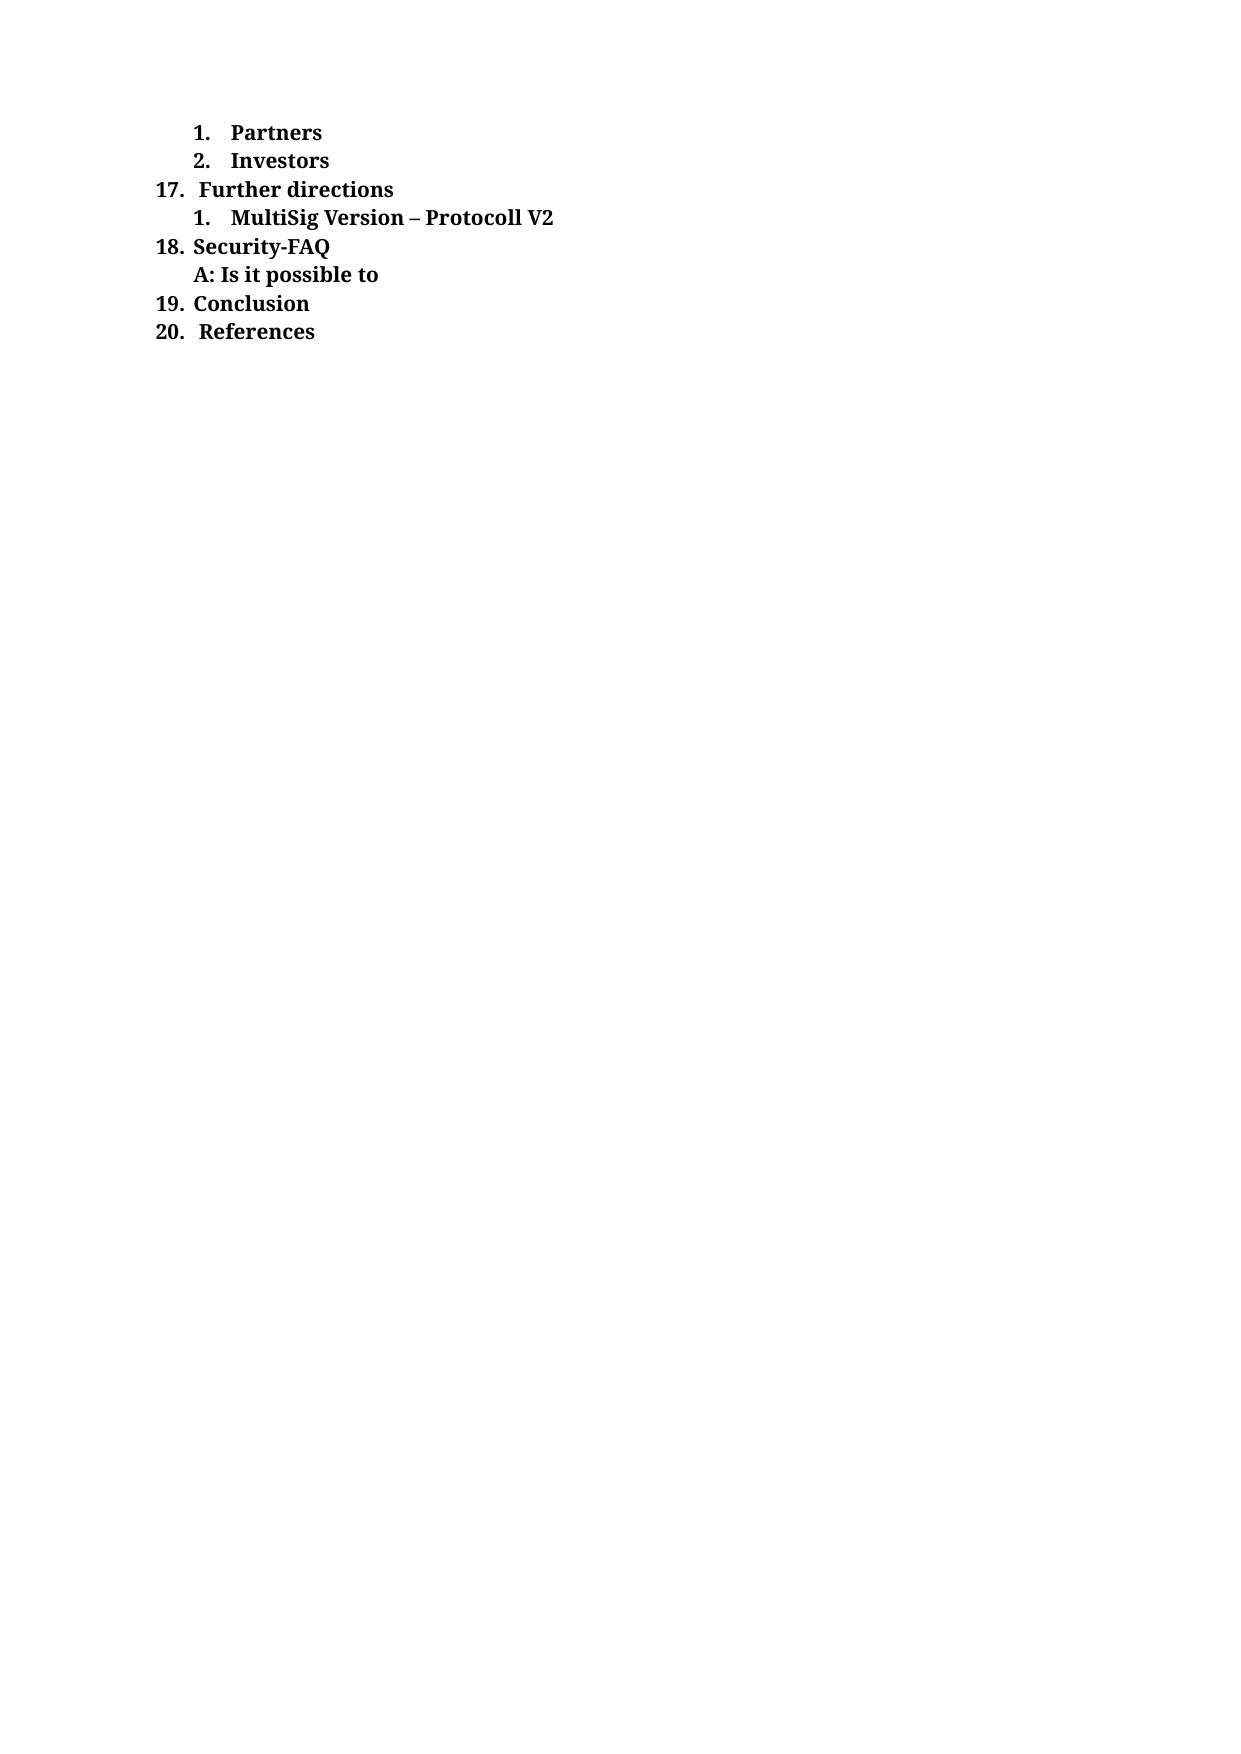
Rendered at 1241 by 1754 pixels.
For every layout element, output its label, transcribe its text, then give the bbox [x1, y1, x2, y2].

list MultiSig Version – Protocoll V2 [193, 203, 1122, 232]
list A: Is it possible to [156, 260, 1122, 289]
list Conclusion [156, 289, 1122, 317]
list Further directions [156, 175, 1122, 203]
list Security-FAQ [156, 232, 1122, 260]
list Investors [193, 147, 1122, 175]
list References [156, 317, 1122, 346]
list Partners [193, 118, 1122, 147]
